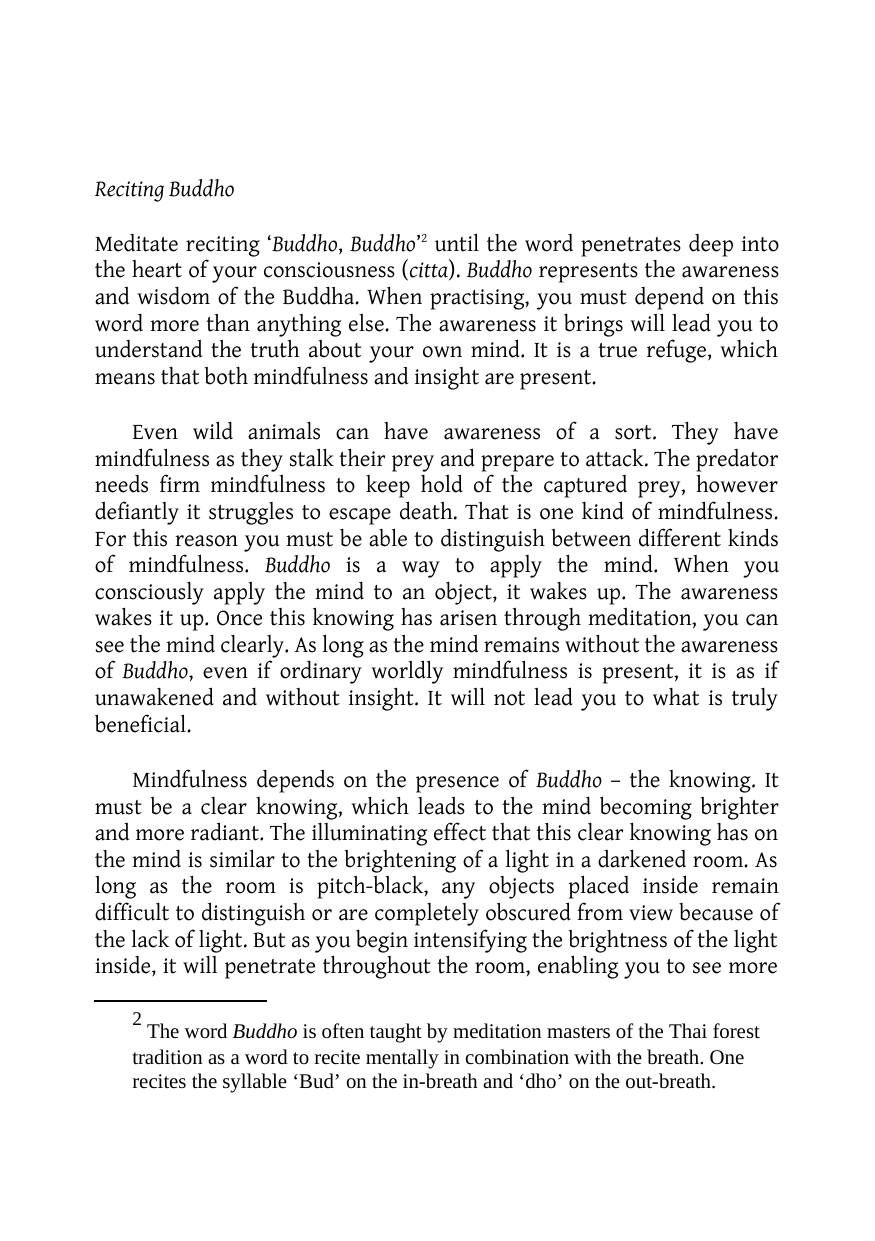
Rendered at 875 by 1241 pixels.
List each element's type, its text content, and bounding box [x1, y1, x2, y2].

text The word Buddho is often taught by meditation masters of the Thai forest tradition as a word to recite mentally in combination with the breath. One recites the syllable ‘Bud’ on the in-breath and ‘dho’ on the out-breath. [132, 1007, 779, 1093]
text Even wild animals can have awareness of a sort. They have mindfulness as they stalk their prey and prepare to attack. The predator needs firm mindfulness to keep hold of the captured prey, however defiantly it struggles to escape death. That is one kind of mindfulness. For this reason you must be able to distinguish between different kinds of mindfulness. Buddho is a way to apply the mind. When you consciously apply the mind to an object, it wakes up. The awareness wakes it up. Once this knowing has arisen through meditation, you can see the mind clearly. As long as the mind remains without the awareness of Buddho, even if ordinary worldly mindfulness is present, it is as if unawakened and without insight. It will not lead you to what is truly beneficial. [94, 419, 779, 738]
text Mindfulness depends on the presence of Buddho – the knowing. It must be a clear knowing, which leads to the mind becoming brighter and more radiant. The illuminating effect that this clear knowing has on the mind is similar to the brightening of a light in a darkened room. As long as the room is pitch-black, any objects placed inside remain difficult to distinguish or are completely obscured from view because of the lack of light. But as you begin intensifying the brightness of the light inside, it will penetrate throughout the room, enabling you to see more [94, 767, 779, 980]
text Meditate reciting ‘Buddho, Buddho’ until the word penetrates deep into the heart of your consciousness (citta). Buddho represents the awareness and wisdom of the Buddha. When practising, you must depend on this word more than anything else. The awareness it brings will lead you to understand the truth about your own mind. It is a true refuge, which means that both mindfulness and insight are present. [94, 231, 779, 390]
subtitle Reciting Buddho [94, 176, 779, 202]
